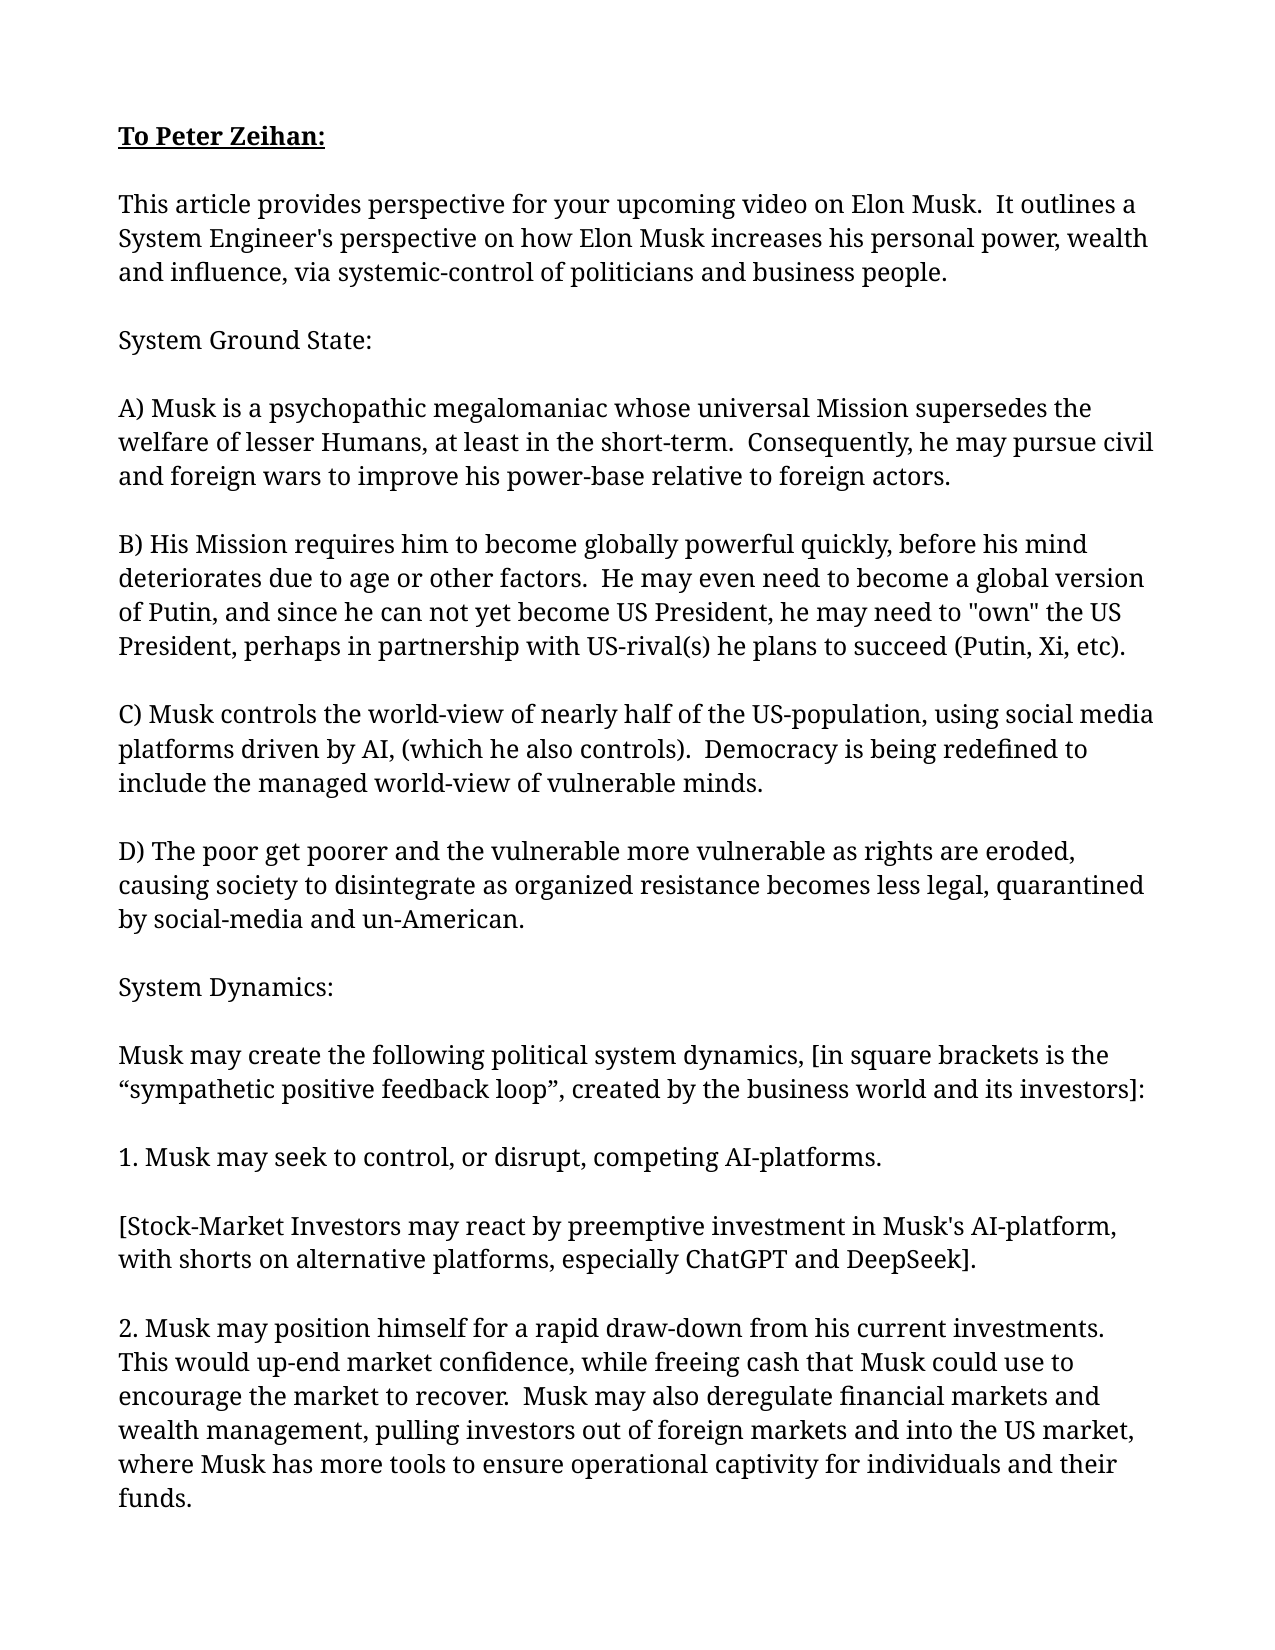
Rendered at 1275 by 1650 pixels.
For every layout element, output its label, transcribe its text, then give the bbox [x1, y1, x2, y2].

text Musk may create the following political system dynamics, [in square brackets is the “sympathetic positive feedback loop”, created by the business world and its investors]: [118, 1038, 1157, 1106]
text To Peter Zeihan: [118, 118, 1157, 152]
text 2. Musk may position himself for a rapid draw-down from his current investments. This would up-end market confidence, while freeing cash that Musk could use to encourage the market to recover. Musk may also deregulate financial markets and wealth management, pulling investors out of foreign markets and into the US market, where Musk has more tools to ensure operational captivity for individuals and their funds. [118, 1310, 1157, 1515]
text C) Musk controls the world-view of nearly half of the US-population, using social media platforms driven by AI, (which he also controls). Democracy is being redefined to include the managed world-view of vulnerable minds. [118, 697, 1157, 799]
text This article provides perspective for your upcoming video on Elon Musk. It outlines a System Engineer's perspective on how Elon Musk increases his personal power, wealth and influence, via systemic-control of politicians and business people. [118, 186, 1157, 288]
text 1. Musk may seek to control, or disrupt, competing AI-platforms. [118, 1140, 1157, 1174]
text System Ground State: [118, 322, 1157, 357]
text System Dynamics: [118, 970, 1157, 1004]
text D) The poor get poorer and the vulnerable more vulnerable as rights are eroded, causing society to disintegrate as organized resistance becomes less legal, quarantined by social-media and un-American. [118, 833, 1157, 936]
text B) His Mission requires him to become globally powerful quickly, before his mind deteriorates due to age or other factors. He may even need to become a global version of Putin, and since he can not yet become US President, he may need to "own" the US President, perhaps in partnership with US-rival(s) he plans to succeed (Putin, Xi, etc). [118, 527, 1157, 663]
text [Stock-Market Investors may react by preemptive investment in Musk's AI-platform, with shorts on alternative platforms, especially ChatGPT and DeepSeek]. [118, 1208, 1157, 1276]
text A) Musk is a psychopathic megalomaniac whose universal Mission supersedes the welfare of lesser Humans, at least in the short-term. Consequently, he may pursue civil and foreign wars to improve his power-base relative to foreign actors. [118, 391, 1157, 493]
